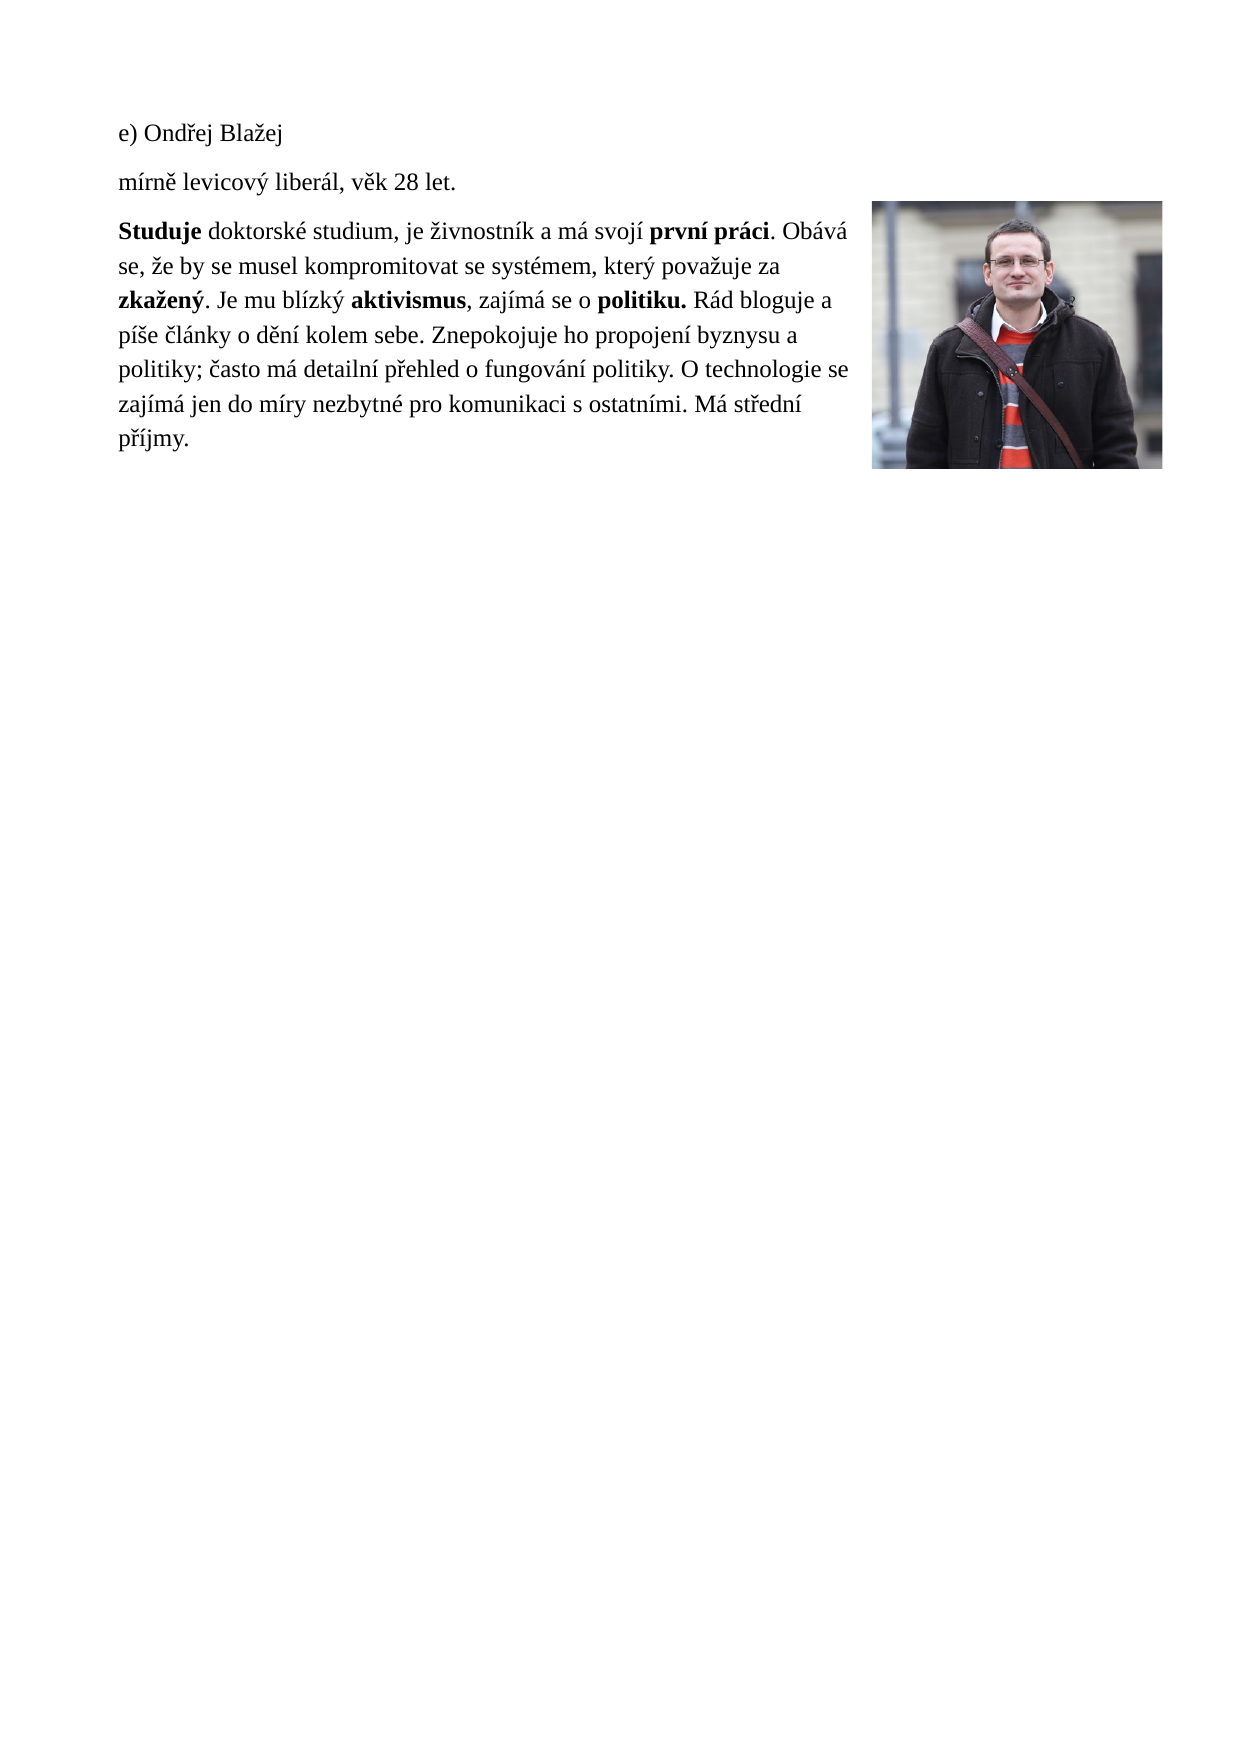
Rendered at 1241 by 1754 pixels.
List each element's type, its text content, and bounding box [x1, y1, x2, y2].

text e) Ondřej Blažej [118, 118, 1122, 147]
picture [871, 201, 1163, 469]
text Studuje doktorské studium, je živnostník a má svojí první práci. Obává se, že by se musel kompromitovat se systémem, který považuje za zkažený. Je mu blízký aktivismus, zajímá se o politiku. Rád bloguje a píše články o dění kolem sebe. Znepokojuje ho propojení byznysu a politiky; často má detailní přehled o fungování politiky. O technologie se zajímá jen do míry nezbytné pro komunikaci s ostatními. Má střední příjmy. [118, 216, 871, 452]
text mírně levicový liberál, věk 28 let. [118, 167, 1122, 196]
